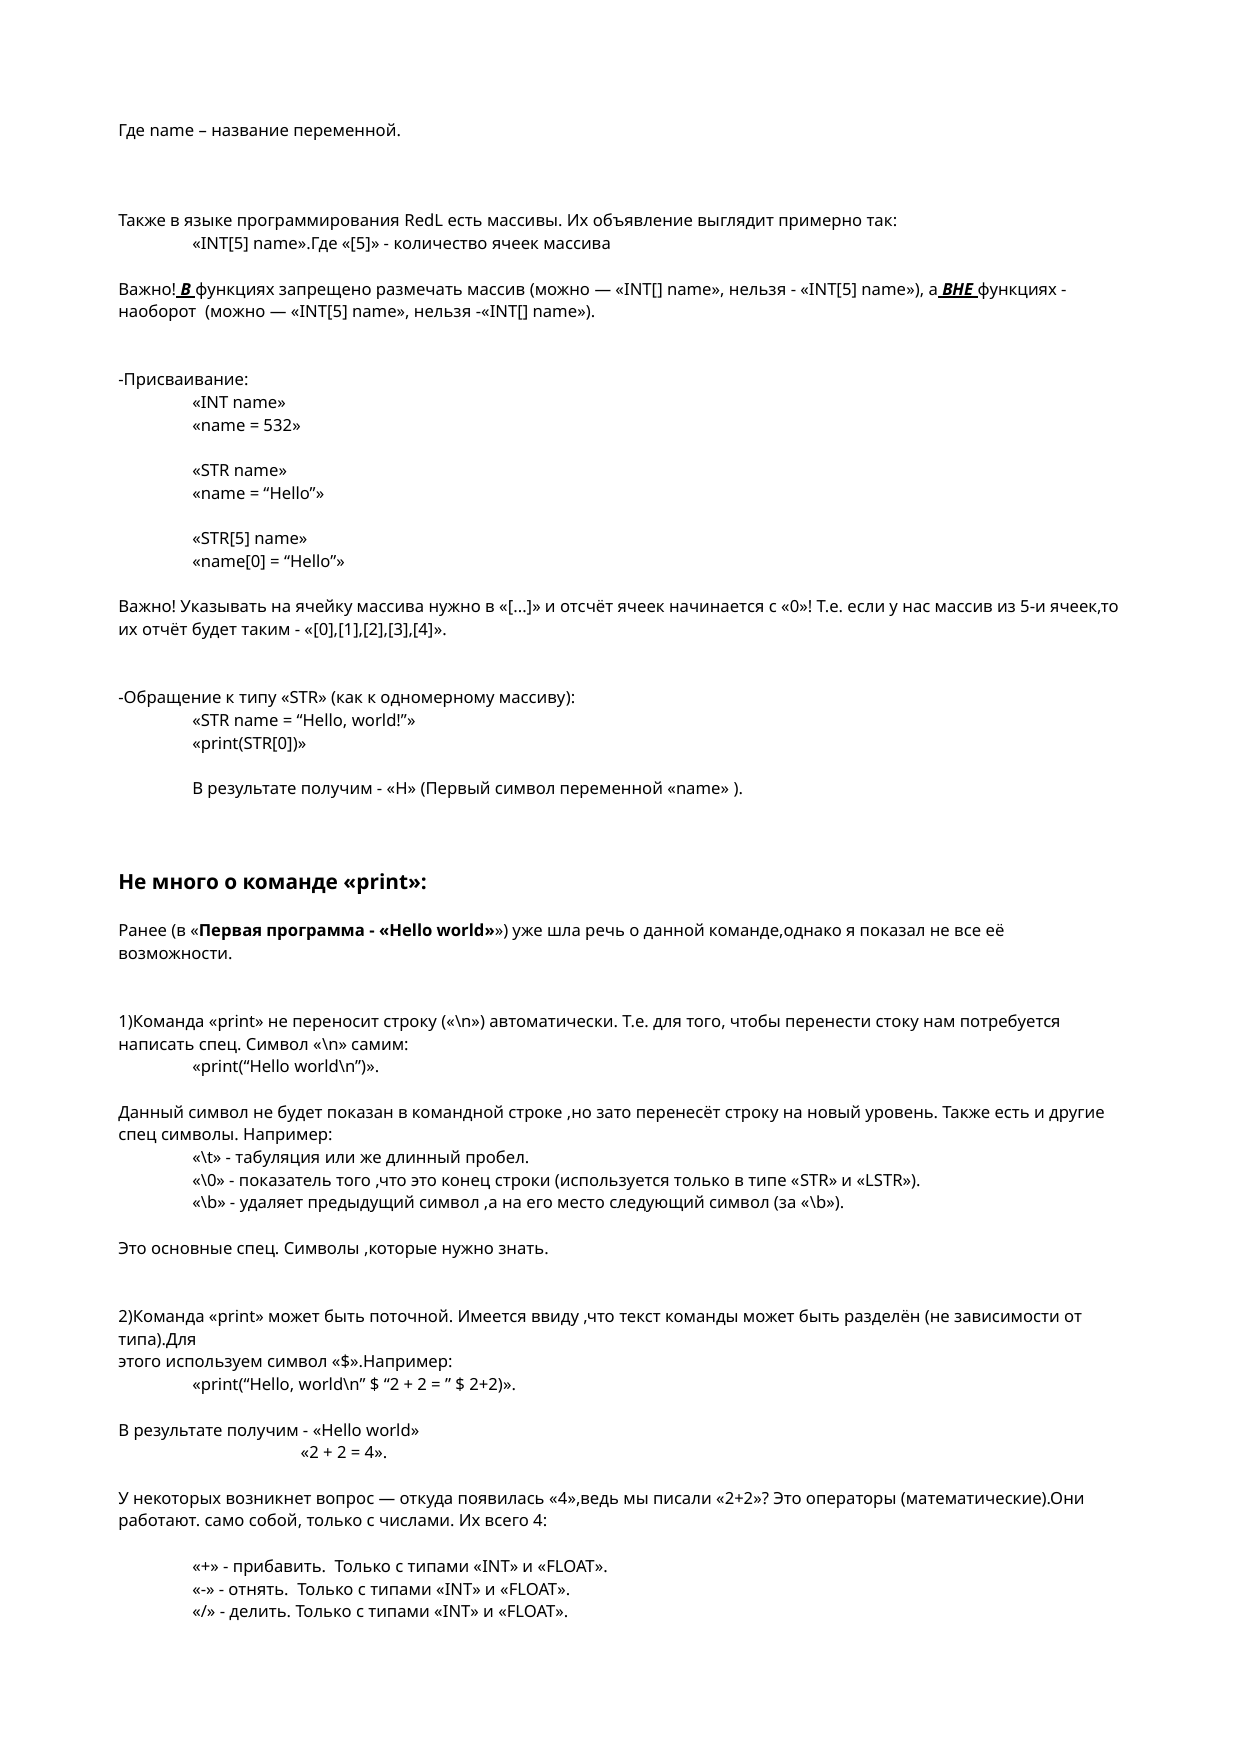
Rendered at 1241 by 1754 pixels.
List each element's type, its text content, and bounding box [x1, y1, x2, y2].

text «\0» - показатель того ,что это конец строки (используется только в типе «STR» и «LSTR»). [118, 1168, 1122, 1191]
text «\b» - удаляет предыдущий символ ,а на его место следующий символ (за «\b»). [118, 1191, 1122, 1214]
text «STR[5] name» [118, 527, 1122, 549]
text В результате получим - «Hello world» [118, 1418, 1122, 1441]
text В результате получим - «H» (Первый символ переменной «name» ). [118, 777, 1122, 799]
text «2 + 2 = 4». [118, 1441, 1122, 1464]
text «STR name» [118, 459, 1122, 481]
text Также в языке программирования RedL есть массивы. Их объявление выглядит примерно так: [118, 209, 1122, 232]
text 1)Команда «print» не переносит строку («\n») автоматически. Т.е. для того, чтобы перенести стоку нам потребуется написать спец. Символ «\n» самим: [118, 1009, 1122, 1055]
text «print(“Hello, world\n” $ “2 + 2 = ” $ 2+2)». [118, 1373, 1122, 1396]
text этого используем символ «$».Например: [118, 1350, 1122, 1373]
text Важно! Указывать на ячейку массива нужно в «[...]» и отсчёт ячеек начинается с «0»! Т.е. если у нас массив из 5-и ячеек,то их отчёт будет таким - «[0],[1],[2],[3],[4]». [118, 595, 1122, 640]
text Где name – название переменной. [118, 118, 1122, 141]
text «name = 532» [118, 413, 1122, 436]
text «print(“Hello world\n”)». [118, 1055, 1122, 1078]
text У некоторых возникнет вопрос — откуда появилась «4»,ведь мы писали «2+2»? Это операторы (математические).Они работают. само собой, только с числами. Их всего 4: [118, 1486, 1122, 1532]
text Не много о команде «print»: [118, 867, 1122, 896]
text Данный символ не будет показан в командной строке ,но зато перенесёт строку на новый уровень. Также есть и другие спец символы. Например: [118, 1100, 1122, 1146]
text «-» - отнять. Только с типами «INT» и «FLOAT». [118, 1577, 1122, 1600]
text «+» - прибавить. Только с типами «INT» и «FLOAT». [118, 1554, 1122, 1577]
text «print(STR[0])» [118, 731, 1122, 754]
text «\t» - табуляция или же длинный пробел. [118, 1146, 1122, 1168]
text Это основные спец. Символы ,которые нужно знать. [118, 1237, 1122, 1259]
text «INT[5] name».Где «[5]» - количество ячеек массива [118, 232, 1122, 254]
text Ранее (в «Первая программа - «Hello world»») уже шла речь о данной команде,однако я показал не все её возможности. [118, 919, 1122, 964]
text «/» - делить. Только с типами «INT» и «FLOAT». [118, 1600, 1122, 1623]
text «INT name» [118, 391, 1122, 413]
text Важно! В функциях запрещено размечать массив (можно — «INT[] name», нельзя - «INT[5] name»), а ВНЕ функциях - наоборот (можно — «INT[5] name», нельзя -«INT[] name»). [118, 277, 1122, 322]
text -Обращение к типу «STR» (как к одномерному массиву): [118, 686, 1122, 708]
text «name[0] = “Hello”» [118, 549, 1122, 572]
text «STR name = “Hello, world!”» [118, 708, 1122, 731]
text 2)Команда «print» может быть поточной. Имеется ввиду ,что текст команды может быть разделён (не зависимости от типа).Для [118, 1305, 1122, 1350]
text «name = “Hello”» [118, 481, 1122, 504]
text -Присваивание: [118, 368, 1122, 391]
